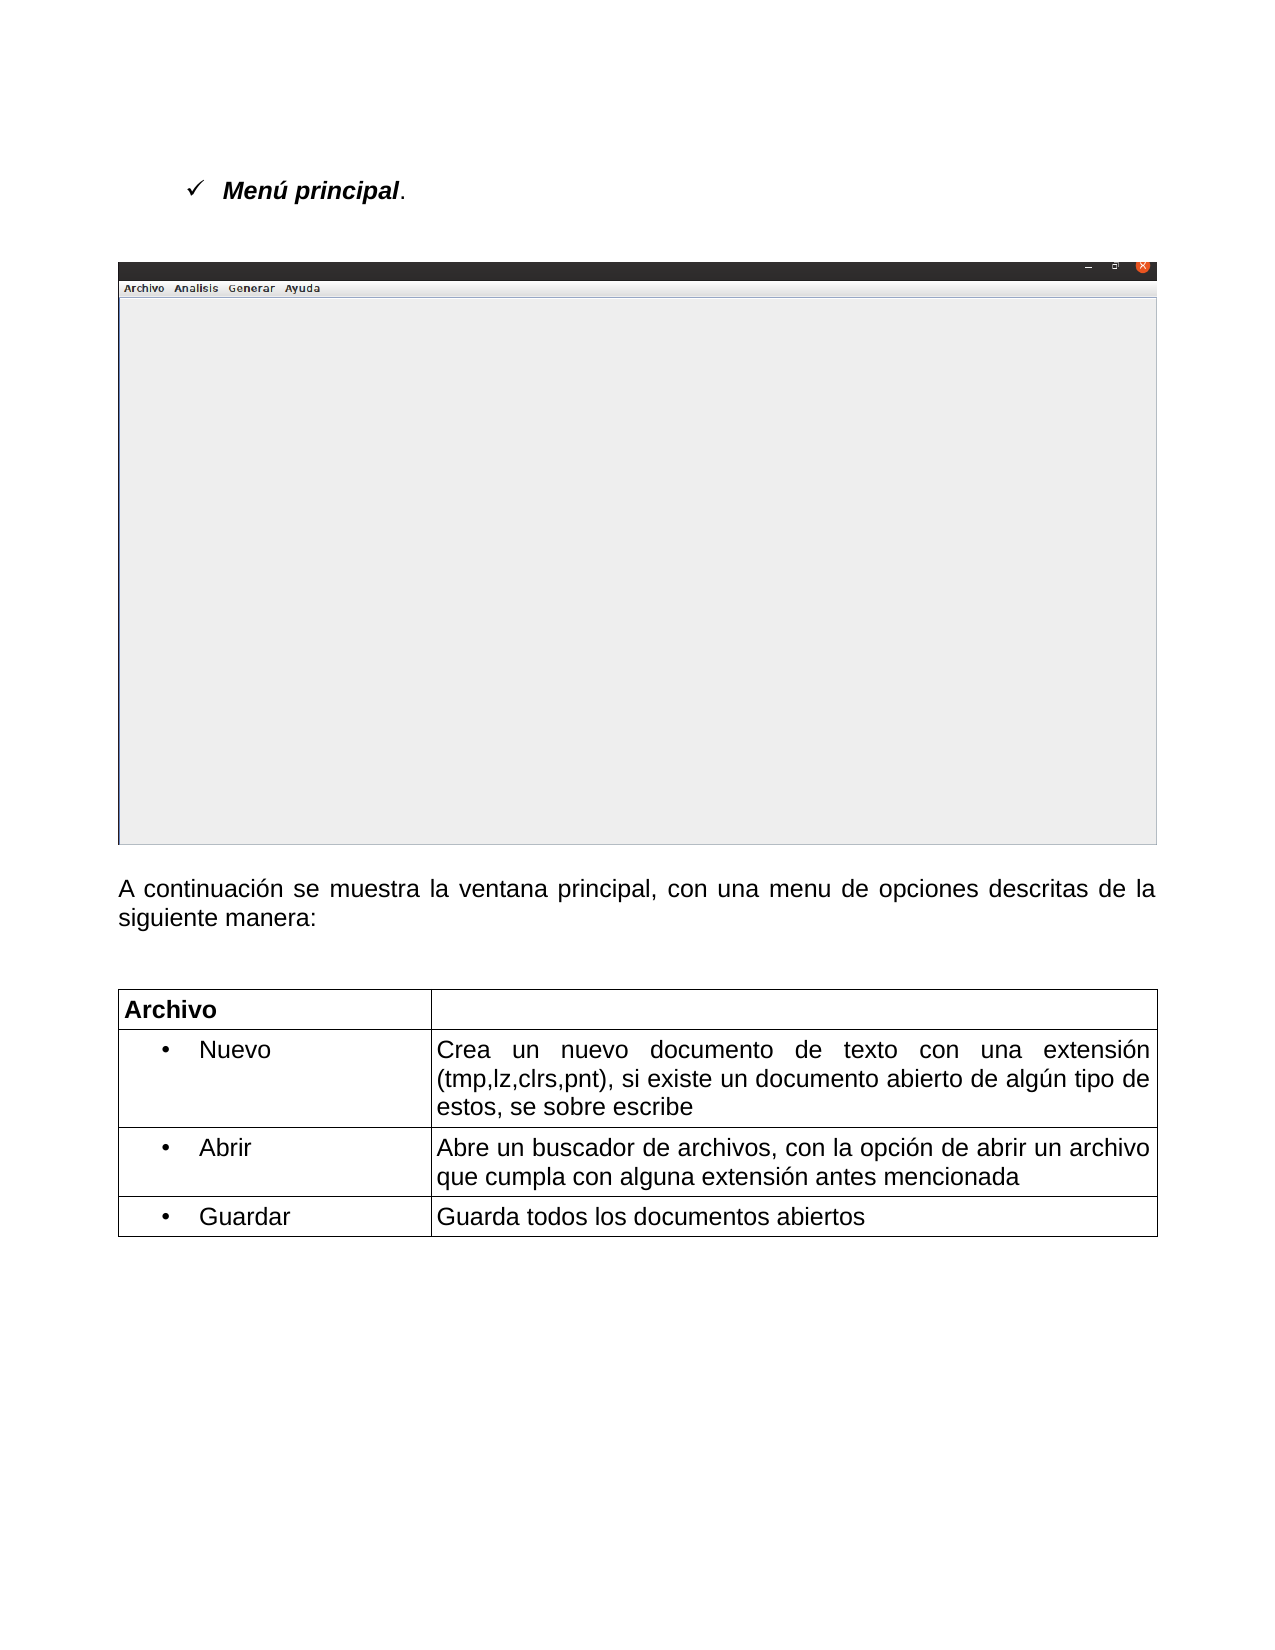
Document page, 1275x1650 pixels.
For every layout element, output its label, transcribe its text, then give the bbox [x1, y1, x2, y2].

table_cell Abre un buscador de archivos, con la opción de abrir un archivo que cumpla con alguna extensión antes mencionada [432, 1128, 1157, 1196]
table_header Archivo [119, 990, 431, 1029]
table_cell Guarda todos los documentos abiertos [432, 1197, 1157, 1236]
picture [118, 262, 1157, 845]
text A continuación se muestra la ventana principal, con una menu de opciones descritas de la siguiente manera: [118, 874, 1157, 931]
table_cell Abrir [119, 1128, 431, 1196]
list Menú principal. [185, 176, 1157, 204]
table_cell Crea un nuevo documento de texto con una extensión (tmp,lz,clrs,pnt), si existe un documento abierto de algún tipo de estos, se sobre escribe [432, 1030, 1157, 1127]
table_cell Guardar [119, 1197, 431, 1236]
table_header [432, 990, 1157, 1029]
table_cell Nuevo [119, 1030, 431, 1127]
